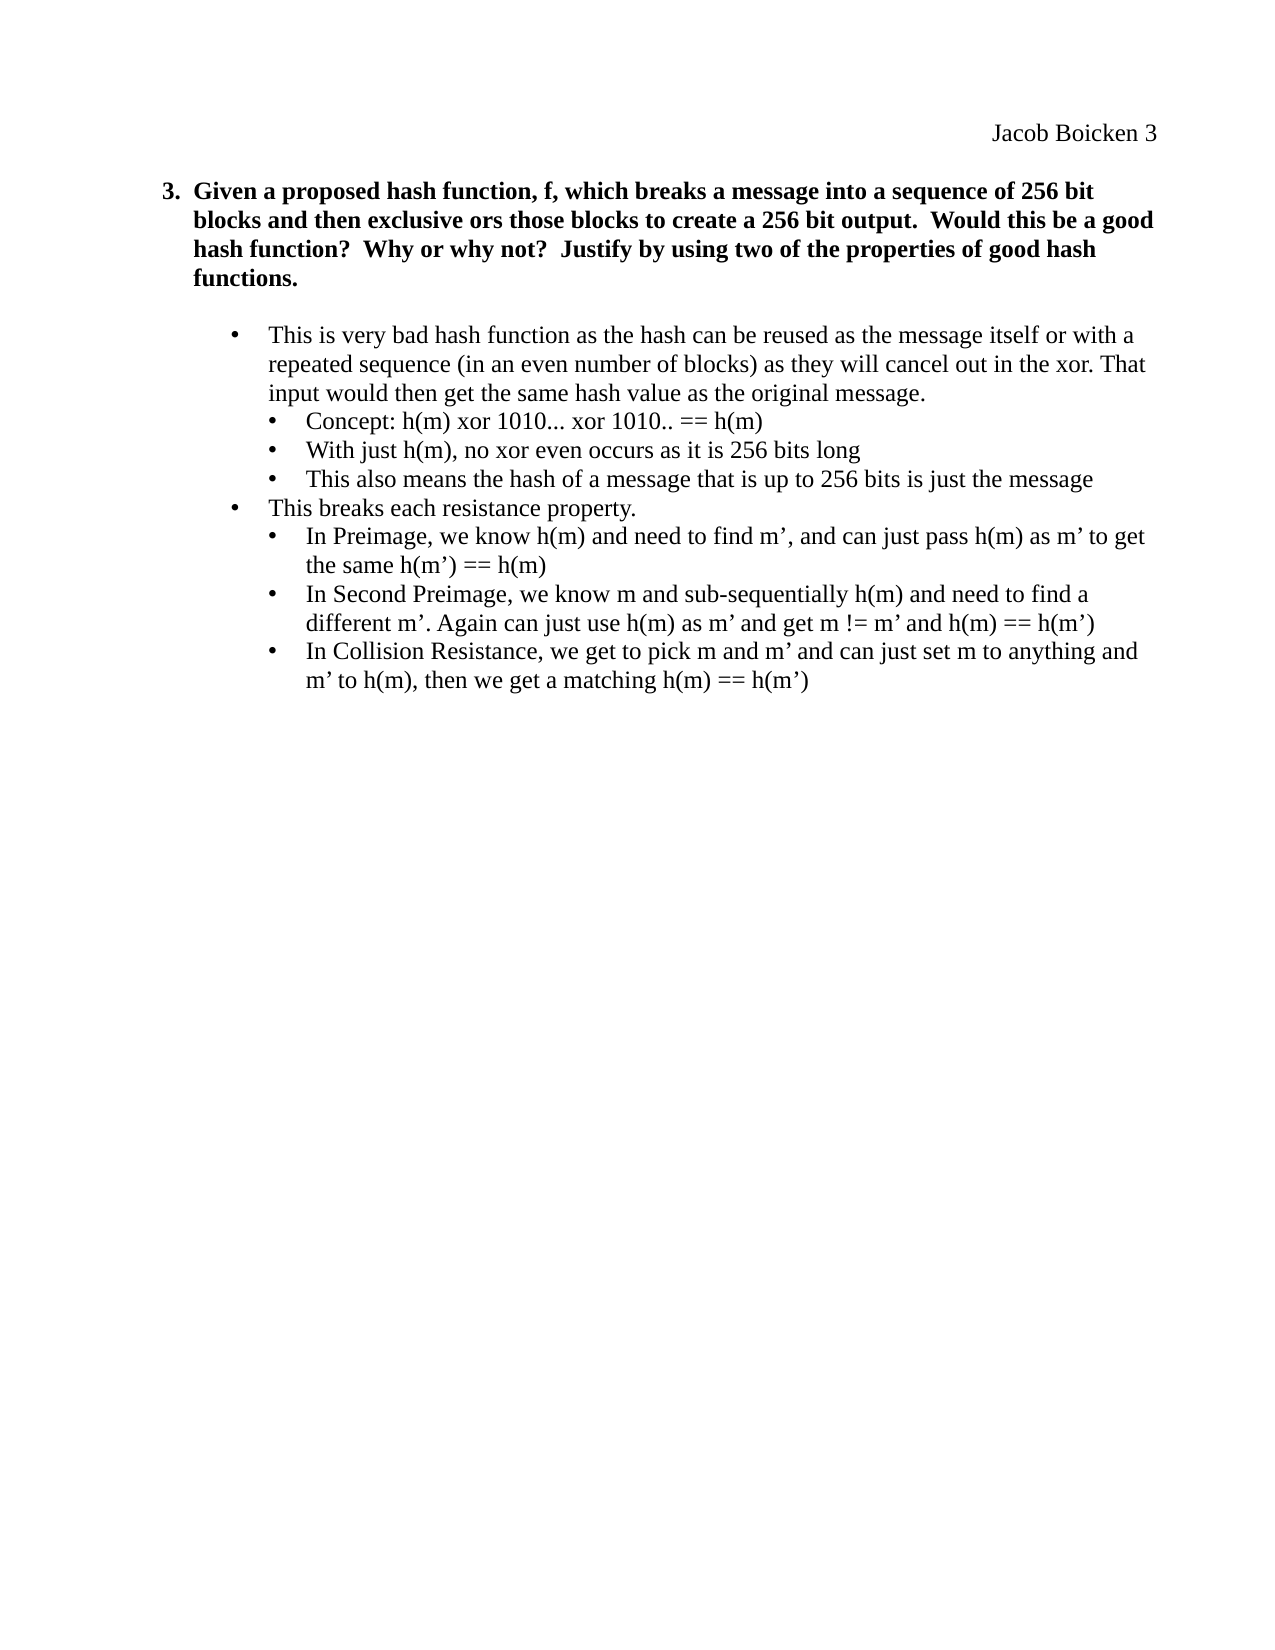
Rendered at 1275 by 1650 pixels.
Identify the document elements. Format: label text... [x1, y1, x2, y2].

list With just h(m), no xor even occurs as it is 256 bits long [268, 435, 1157, 464]
list In Collision Resistance, we get to pick m and m’ and can just set m to anything and m’ to h(m), then we get a matching h(m) == h(m’) [268, 636, 1157, 694]
list In Second Preimage, we know m and sub-sequentially h(m) and need to find a different m’. Again can just use h(m) as m’ and get m != m’ and h(m) == h(m’) [268, 579, 1157, 636]
list This also means the hash of a message that is up to 256 bits is just the message [268, 464, 1157, 493]
list Concept: h(m) xor 1010... xor 1010.. == h(m) [268, 406, 1157, 435]
list Given a proposed hash function, f, which breaks a message into a sequence of 256 bit blocks and then exclusive ors those blocks to create a 256 bit output. Would this be a good hash function? Why or why not? Justify by using two of the properties of good hash functions. [156, 176, 1157, 291]
list In Preimage, we know h(m) and need to find m’, and can just pass h(m) as m’ to get the same h(m’) == h(m) [268, 521, 1157, 579]
list This breaks each resistance property. [231, 493, 1157, 521]
list This is very bad hash function as the hash can be reused as the message itself or with a repeated sequence (in an even number of blocks) as they will cancel out in the xor. That input would then get the same hash value as the original message. [231, 320, 1157, 406]
